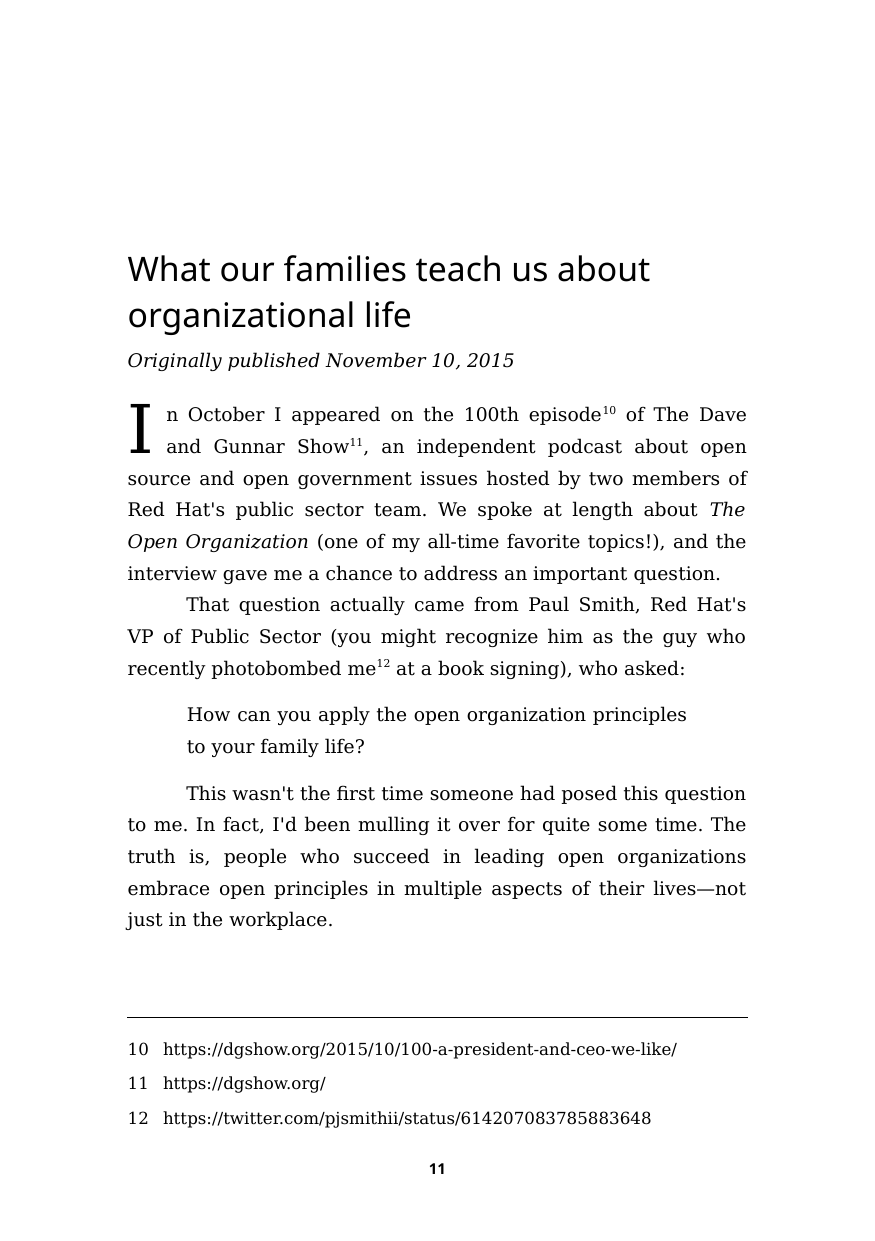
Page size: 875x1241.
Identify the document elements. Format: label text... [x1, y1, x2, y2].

text That question actually came from Paul Smith, Red Hat's VP of Public Sector (you might recognize him as the guy who recently photobombed me at a book signing), who asked: [127, 594, 747, 679]
text https://dgshow.org/2015/10/100-a-president-and-ceo-we-like/ [127, 1040, 747, 1059]
text This wasn't the first time someone had posed this question to me. In fact, I'd been mulling it over for quite some time. The truth is, people who succeed in leading open organizations embrace open principles in multiple aspects of their lives—not just in the workplace. [127, 783, 747, 931]
text https://twitter.com/pjsmithii/status/614207083785883648 [127, 1109, 747, 1128]
text https://dgshow.org/ [127, 1074, 747, 1094]
subtitle What our families teach us about organizational life [127, 246, 747, 338]
text In October I appeared on the 100th episode of The Dave and Gunnar Show, an independent podcast about open source and open government issues hosted by two members of Red Hat's public sector team. We spoke at length about The Open Organization (one of my all-time favorite topics!), and the interview gave me a chance to address an important question. [127, 404, 747, 584]
text Originally published November 10, 2015 [127, 350, 747, 372]
text How can you apply the open organization principles to your family life? [187, 704, 688, 758]
